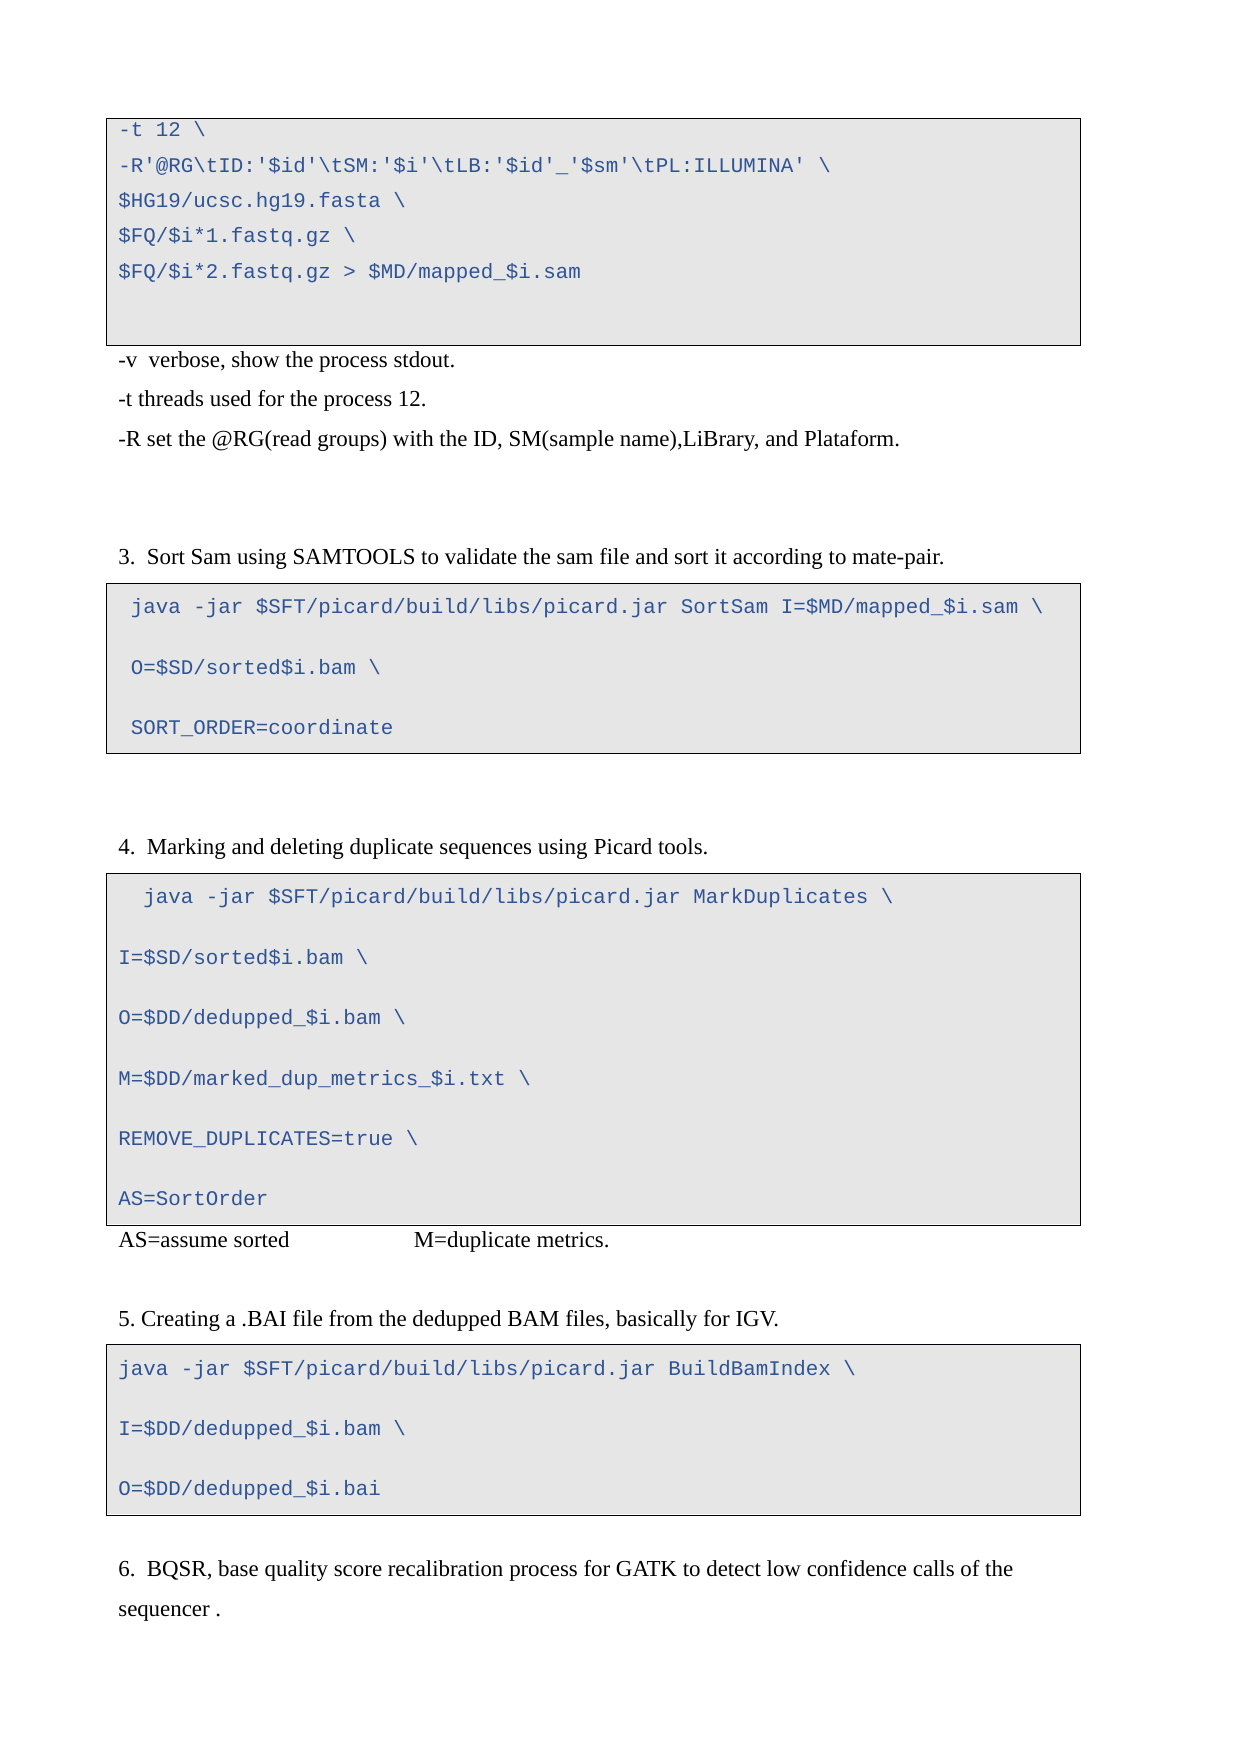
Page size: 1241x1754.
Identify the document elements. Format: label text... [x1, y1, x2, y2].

text 4. Marking and deleting duplicate sequences using Picard tools. [118, 833, 1122, 860]
text -t threads used for the process 12. [118, 385, 1122, 412]
text 5. Creating a .BAI file from the dedupped BAM files, basically for IGV. [118, 1304, 1122, 1331]
table_header -t 12 \ -R'@RG\tID:'$id'\tSM:'$i'\tLB:'$id'_'$sm'\tPL:ILLUMINA' \ $HG19/ucsc.hg19.fasta \ $FQ/$i*1.fastq.gz \ $FQ/$i*2.fastq.gz > $MD/mapped_$i.sam [107, 119, 1080, 345]
text 6. BQSR, base quality score recalibration process for GATK to detect low confidence calls of the sequencer . [118, 1555, 1122, 1621]
table_header java -jar $SFT/picard/build/libs/picard.jar BuildBamIndex \ I=$DD/dedupped_$i.bam \ O=$DD/dedupped_$i.bai [107, 1345, 1080, 1514]
text 3. Sort Sam using SAMTOOLS to validate the sam file and sort it according to mate-pair. [118, 543, 1122, 570]
text AS=assume sorted M=duplicate metrics. [118, 1226, 1122, 1252]
text -R set the @RG(read groups) with the ID, SM(sample name),LiBrary, and Plataform. [118, 425, 1122, 451]
text -v verbose, show the process stdout. [118, 346, 1122, 372]
table_header java -jar $SFT/picard/build/libs/picard.jar SortSam I=$MD/mapped_$i.sam \ O=$SD/sorted$i.bam \ SORT_ORDER=coordinate [107, 584, 1080, 753]
table_header java -jar $SFT/picard/build/libs/picard.jar MarkDuplicates \ I=$SD/sorted$i.bam \ O=$DD/dedupped_$i.bam \ M=$DD/marked_dup_metrics_$i.txt \ REMOVE_DUPLICATES=true \ AS=SortOrder [107, 874, 1080, 1224]
